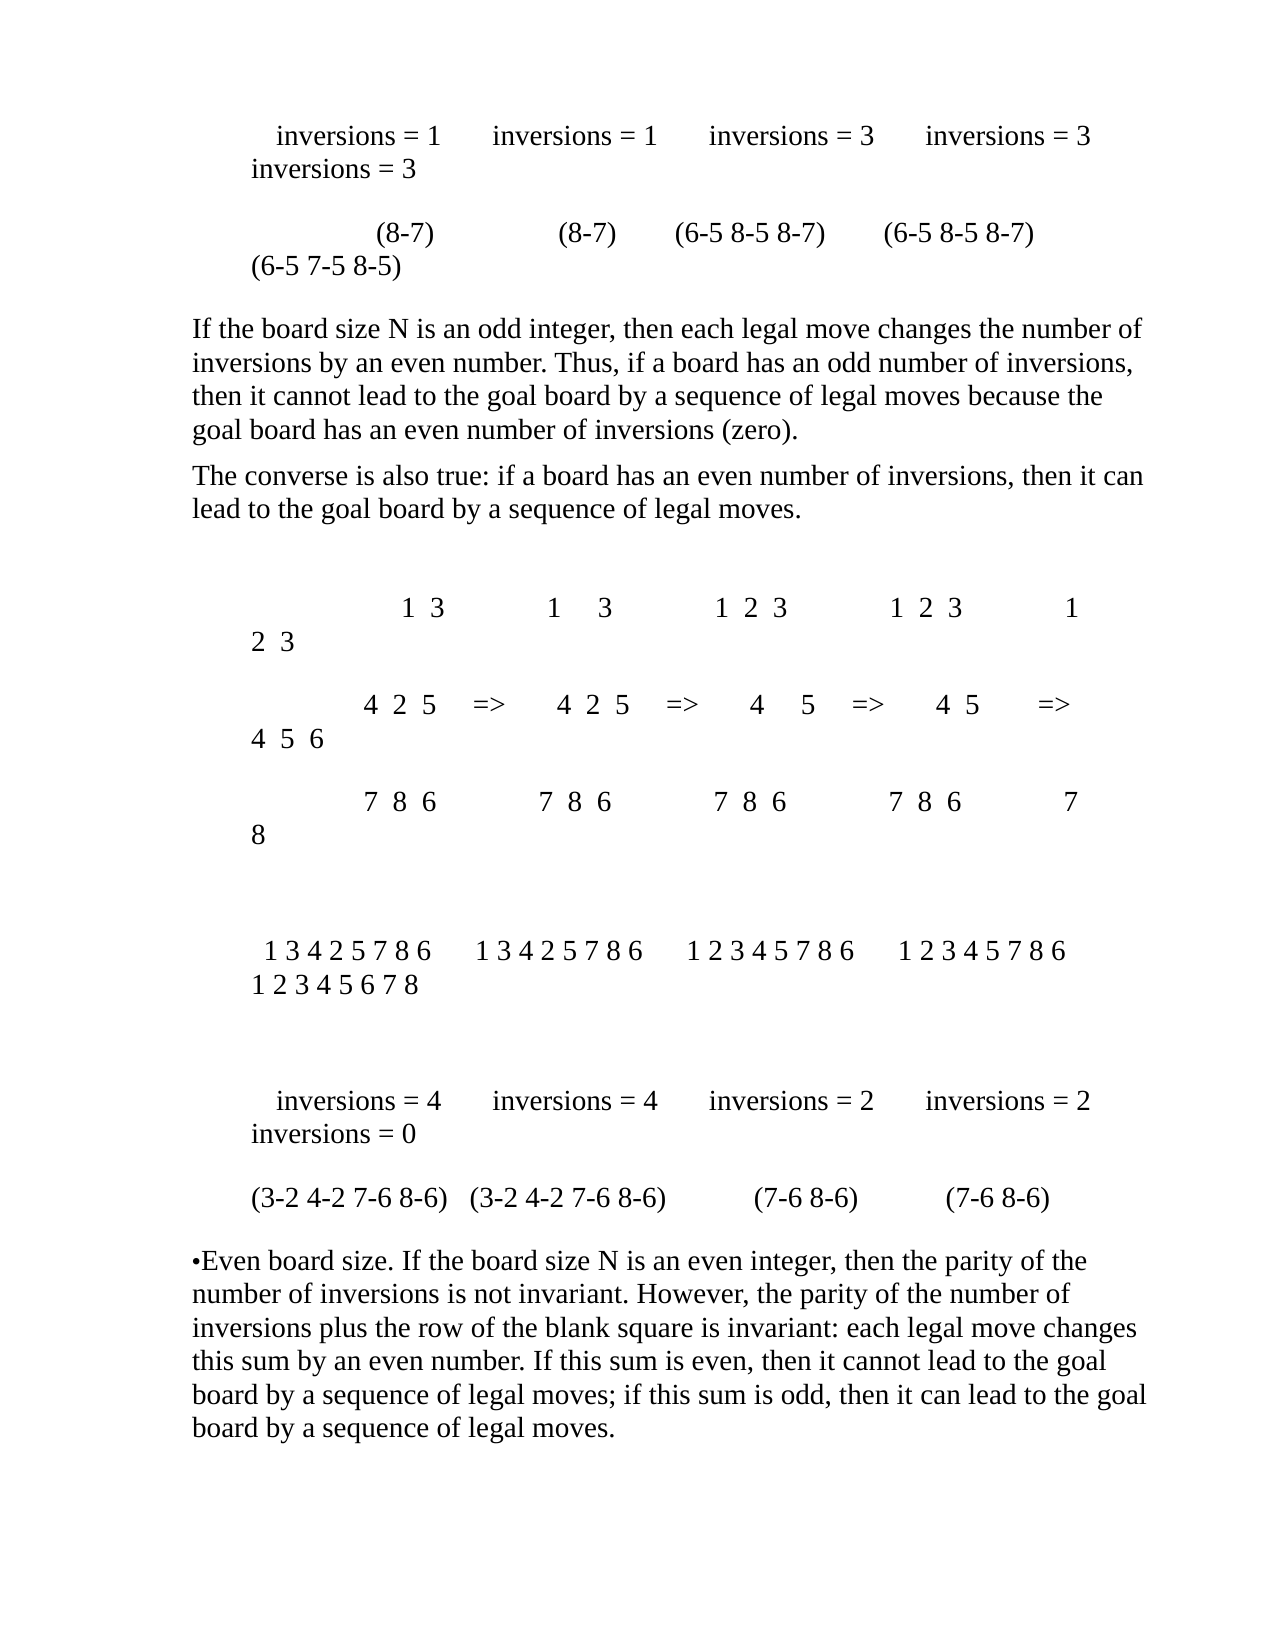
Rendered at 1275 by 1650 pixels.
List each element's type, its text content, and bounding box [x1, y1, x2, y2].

list Even board size. If the board size N is an even integer, then the parity of the number of inversions is not invariant. However, the parity of the number of inversions plus the row of the blank square is invariant: each legal move changes this sum by an even number. If this sum is even, then it cannot lead to the goal board by a sequence of legal moves; if this sum is odd, then it can lead to the goal board by a sequence of legal moves. [118, 1243, 1157, 1444]
list 7 8 6 7 8 6 7 8 6 7 8 6 7 8 [177, 784, 1098, 851]
list inversions = 4 inversions = 4 inversions = 2 inversions = 2 inversions = 0 [177, 1083, 1098, 1150]
list If the board size N is an odd integer, then each legal move changes the number of inversions by an even number. Thus, if a board has an odd number of inversions, then it cannot lead to the goal board by a sequence of legal moves because the goal board has an even number of inversions (zero). [118, 311, 1157, 445]
list (8-7) (8-7) (6-5 8-5 8-7) (6-5 8-5 8-7) (6-5 7-5 8-5) [177, 215, 1098, 282]
list The converse is also true: if a board has an even number of inversions, then it can lead to the goal board by a sequence of legal moves. [118, 458, 1157, 525]
list 4 2 5 => 4 2 5 => 4 5 => 4 5 => 4 5 6 [177, 687, 1098, 754]
list 1 3 4 2 5 7 8 6 1 3 4 2 5 7 8 6 1 2 3 4 5 7 8 6 1 2 3 4 5 7 8 6 1 2 3 4 5 6 7 8 [177, 933, 1098, 1001]
list inversions = 1 inversions = 1 inversions = 3 inversions = 3 inversions = 3 [177, 118, 1098, 185]
list 1 3 1 3 1 2 3 1 2 3 1 2 3 [177, 591, 1098, 658]
list (3-2 4-2 7-6 8-6) (3-2 4-2 7-6 8-6) (7-6 8-6) (7-6 8-6) [177, 1180, 1098, 1213]
